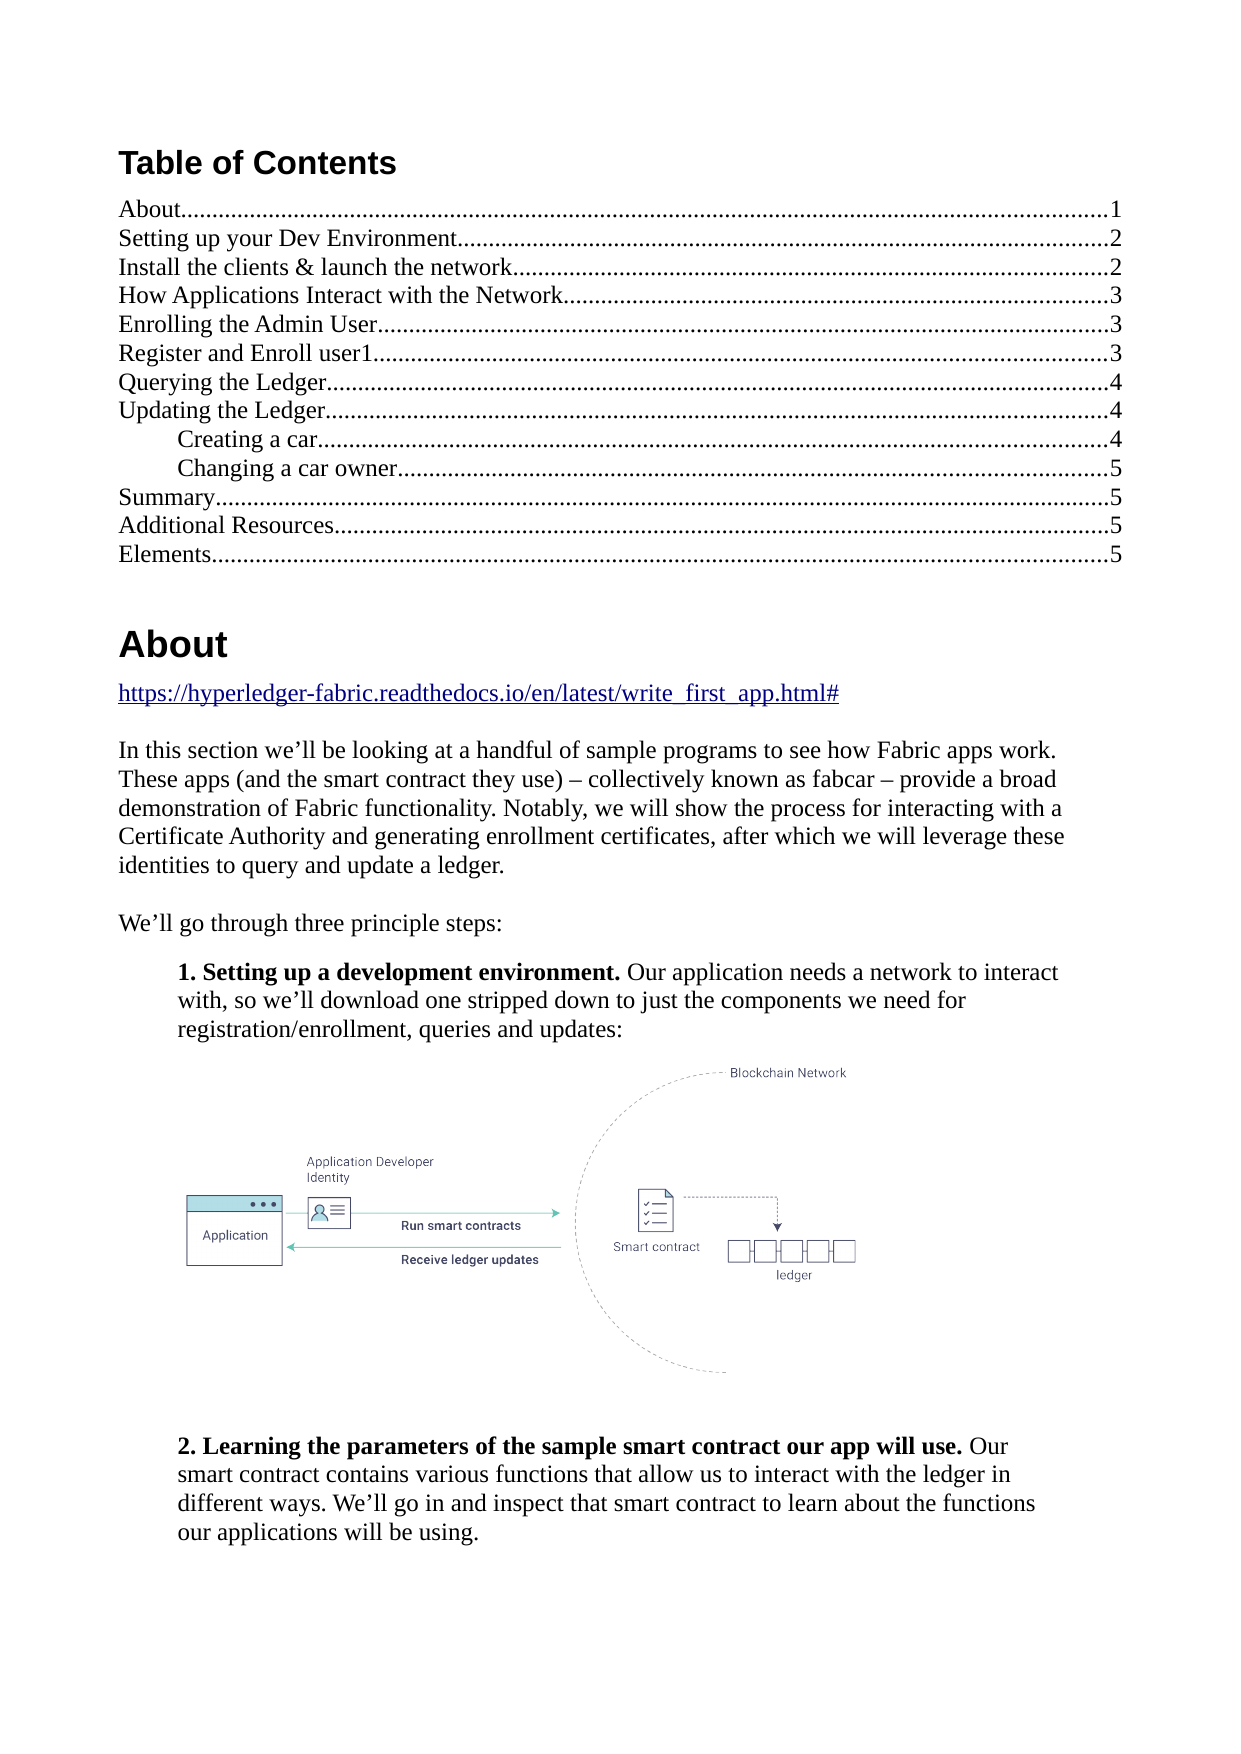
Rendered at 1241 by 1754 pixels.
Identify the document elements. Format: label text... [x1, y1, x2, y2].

subtitle About [118, 622, 1122, 665]
text Setting up your Dev Environment 2 [118, 223, 1122, 252]
text We’ll go through three principle steps: [118, 908, 1122, 936]
picture [186, 1066, 856, 1373]
text Changing a car owner 5 [177, 453, 1122, 482]
text Querying the Ledger 4 [118, 367, 1122, 395]
text How Applications Interact with the Network 3 [118, 280, 1122, 309]
text About 1 [118, 194, 1122, 223]
text Summary 5 [118, 482, 1122, 510]
subtitle Table of Contents [118, 143, 1122, 182]
text https://hyperledger-fabric.readthedocs.io/en/latest/write_first_app.html# [118, 678, 1122, 706]
text Install the clients & launch the network 2 [118, 252, 1122, 280]
text 2. Learning the parameters of the sample smart contract our app will use. Our smart contract contains various functions that allow us to interact with the ledger in different ways. We’ll go in and inspect that smart contract to learn about the functions our applications will be using. [177, 1431, 1063, 1546]
text Register and Enroll user1 3 [118, 338, 1122, 367]
text Updating the Ledger 4 [118, 395, 1122, 424]
text Enrolling the Admin User 3 [118, 309, 1122, 338]
text Elements 5 [118, 539, 1122, 568]
text Creating a car 4 [177, 424, 1122, 453]
text Additional Resources 5 [118, 510, 1122, 539]
text 1. Setting up a development environment. Our application needs a network to interact with, so we’ll download one stripped down to just the components we need for registration/enrollment, queries and updates: [177, 957, 1063, 1043]
text In this section we’ll be looking at a handful of sample programs to see how Fabric apps work. These apps (and the smart contract they use) – collectively known as fabcar – provide a broad demonstration of Fabric functionality. Notably, we will show the process for interacting with a Certificate Authority and generating enrollment certificates, after which we will leverage these identities to query and update a ledger. [118, 735, 1122, 879]
